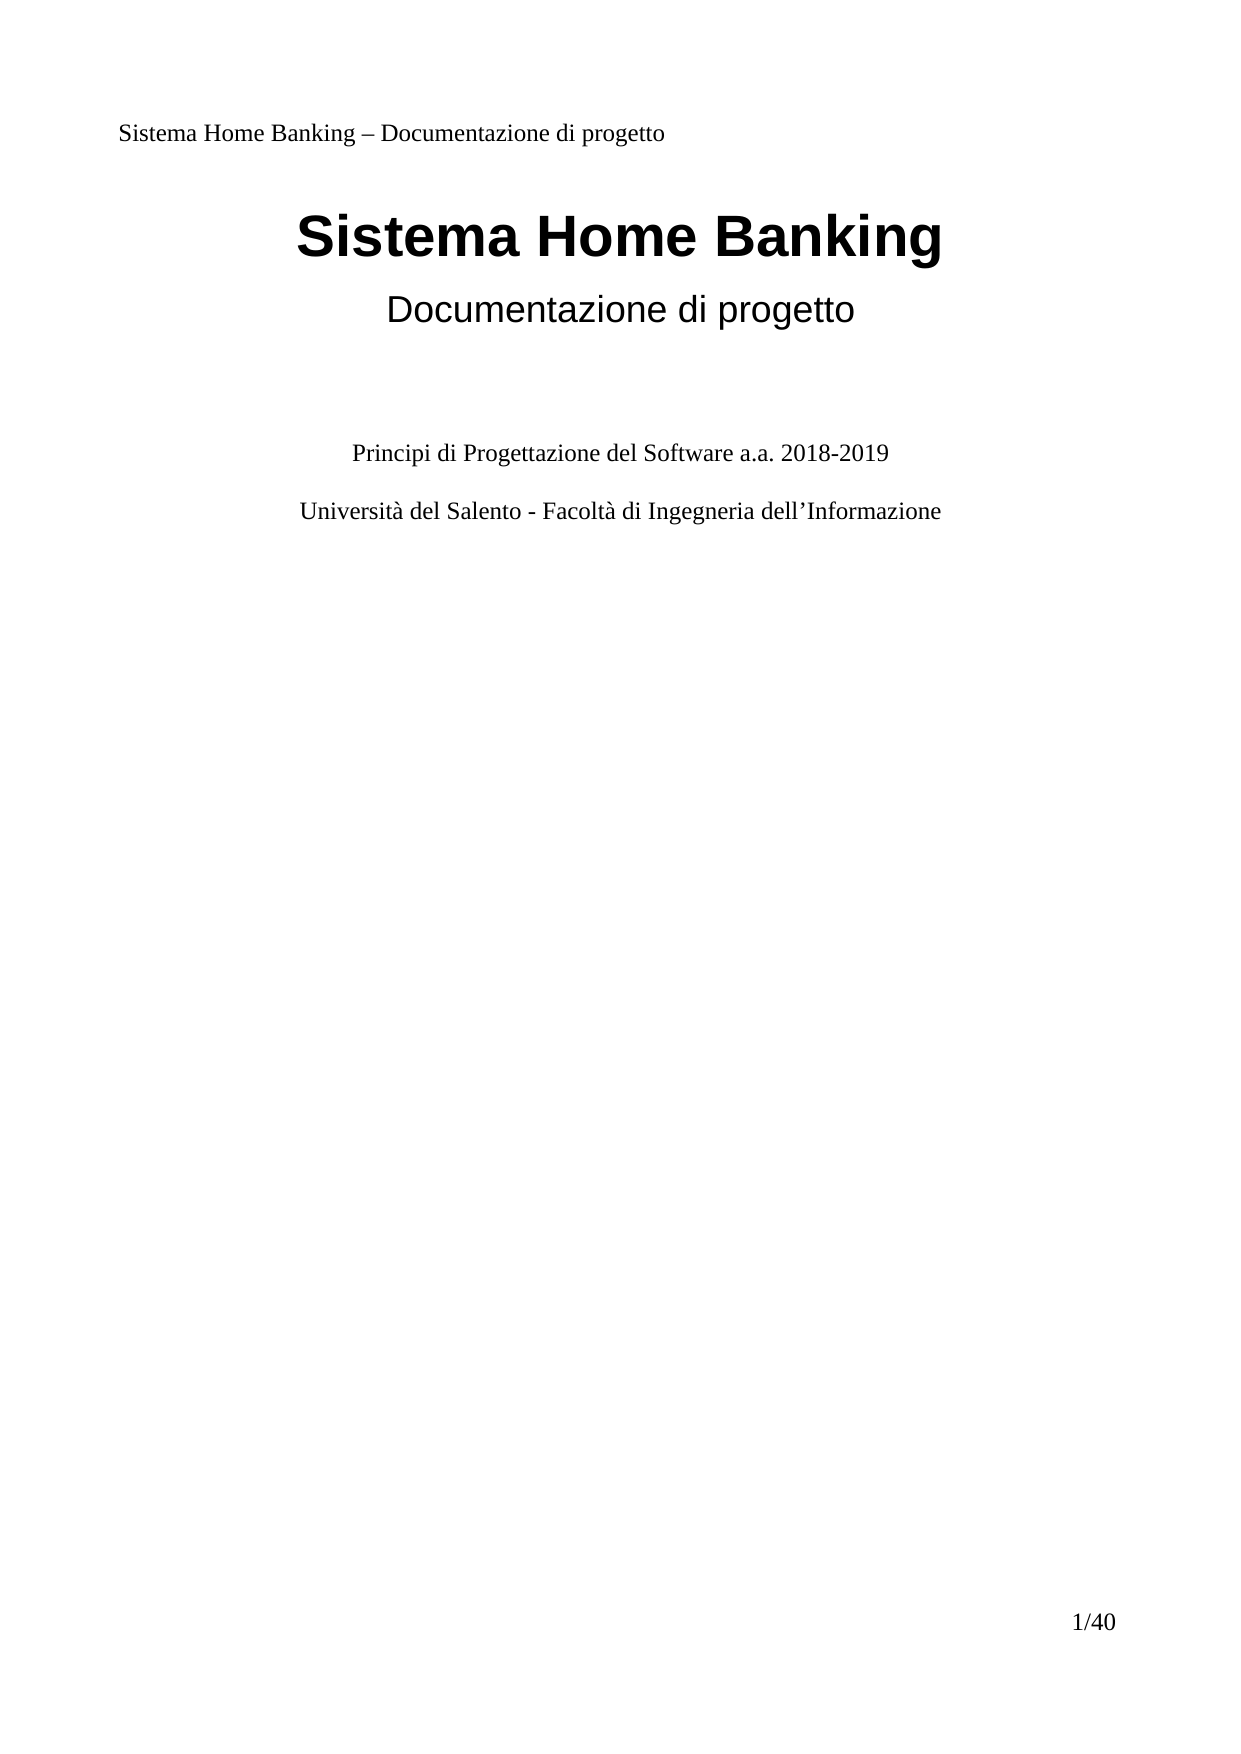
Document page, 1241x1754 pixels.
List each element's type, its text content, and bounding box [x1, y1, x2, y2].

title Sistema Home Banking [118, 201, 1123, 268]
subtitle Documentazione di progetto [118, 287, 1123, 330]
text Università del Salento - Facoltà di Ingegneria dell’Informazione [177, 496, 1064, 525]
text Principi di Progettazione del Software a.a. 2018-2019 [177, 438, 1064, 467]
